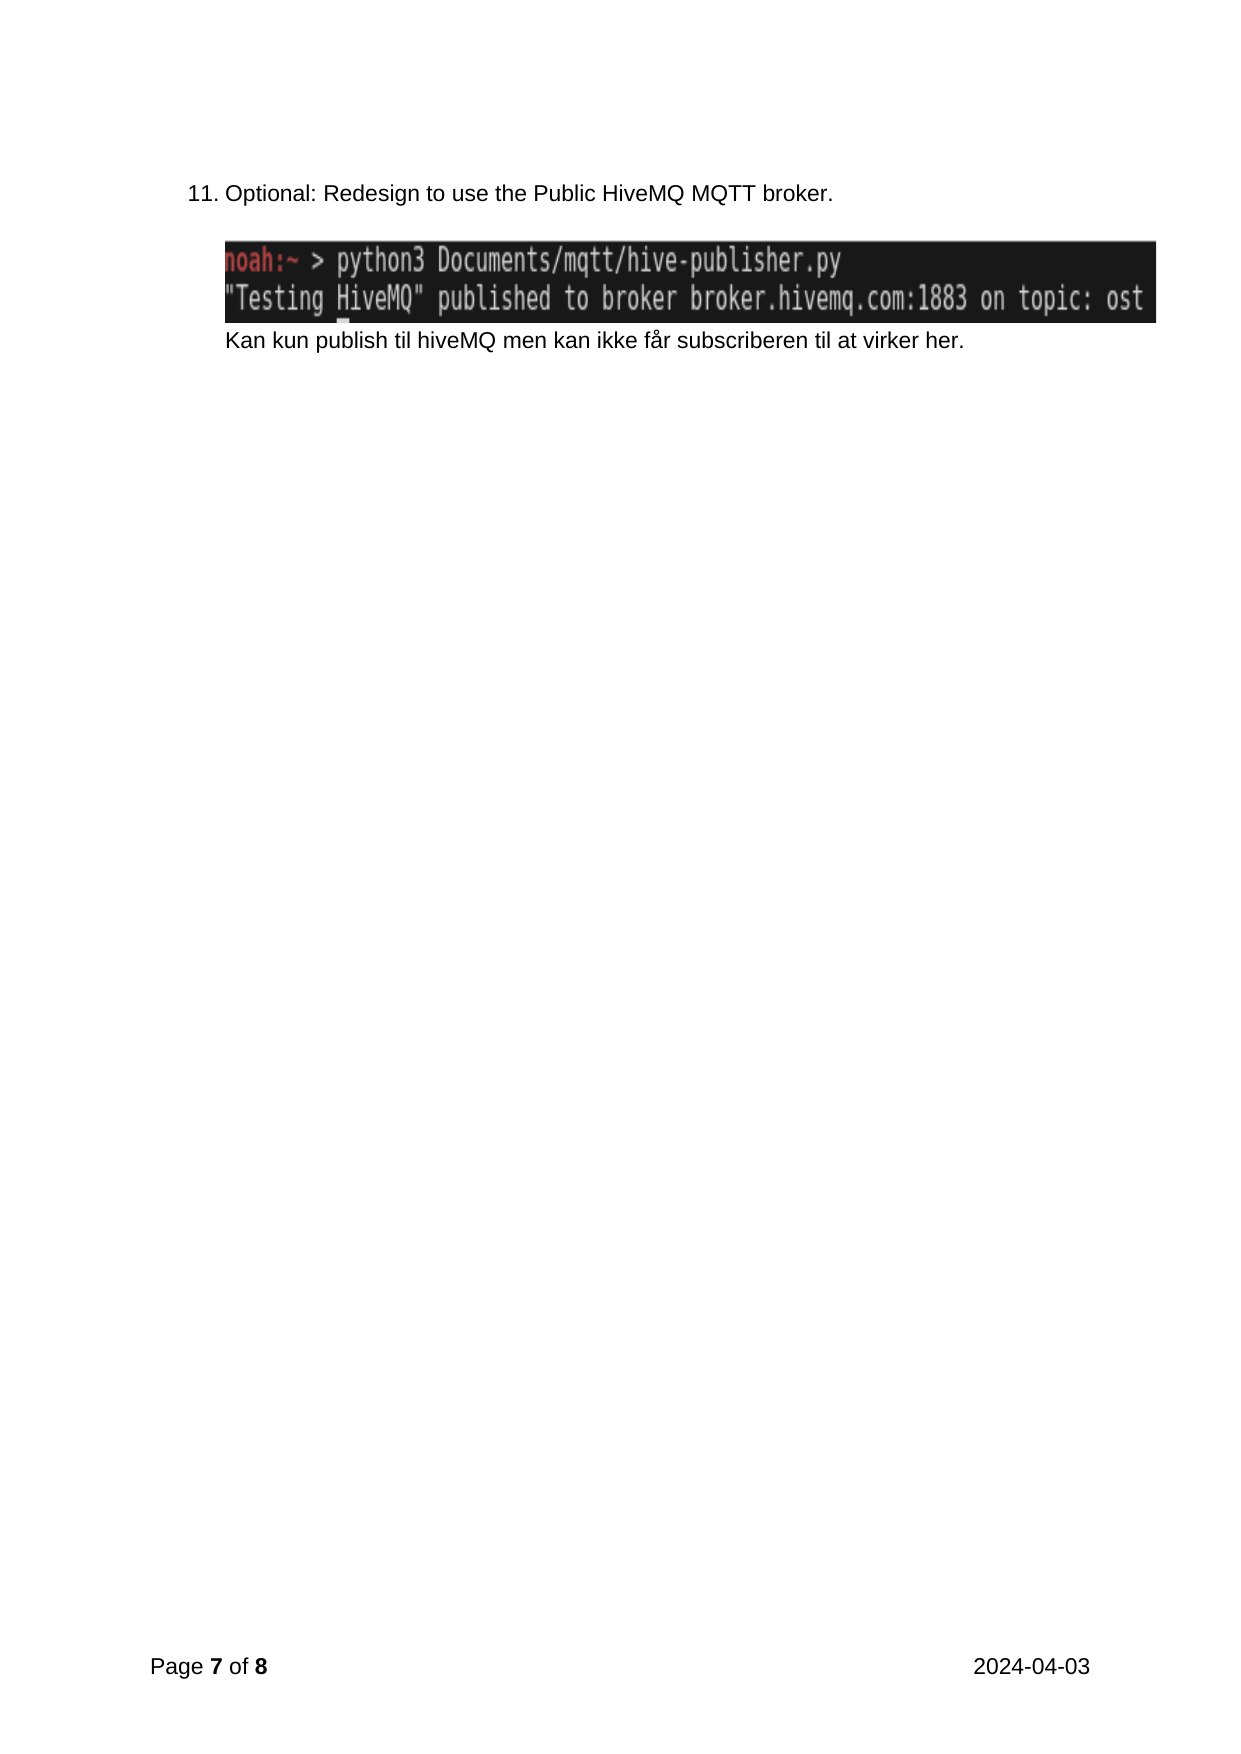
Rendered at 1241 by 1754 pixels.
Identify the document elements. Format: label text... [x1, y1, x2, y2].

list Optional: Redesign to use the Public HiveMQ MQTT broker. [187, 180, 1090, 207]
picture [225, 240, 1157, 323]
list Kan kun publish til hiveMQ men kan ikke får subscriberen til at virker her. [225, 327, 1090, 353]
